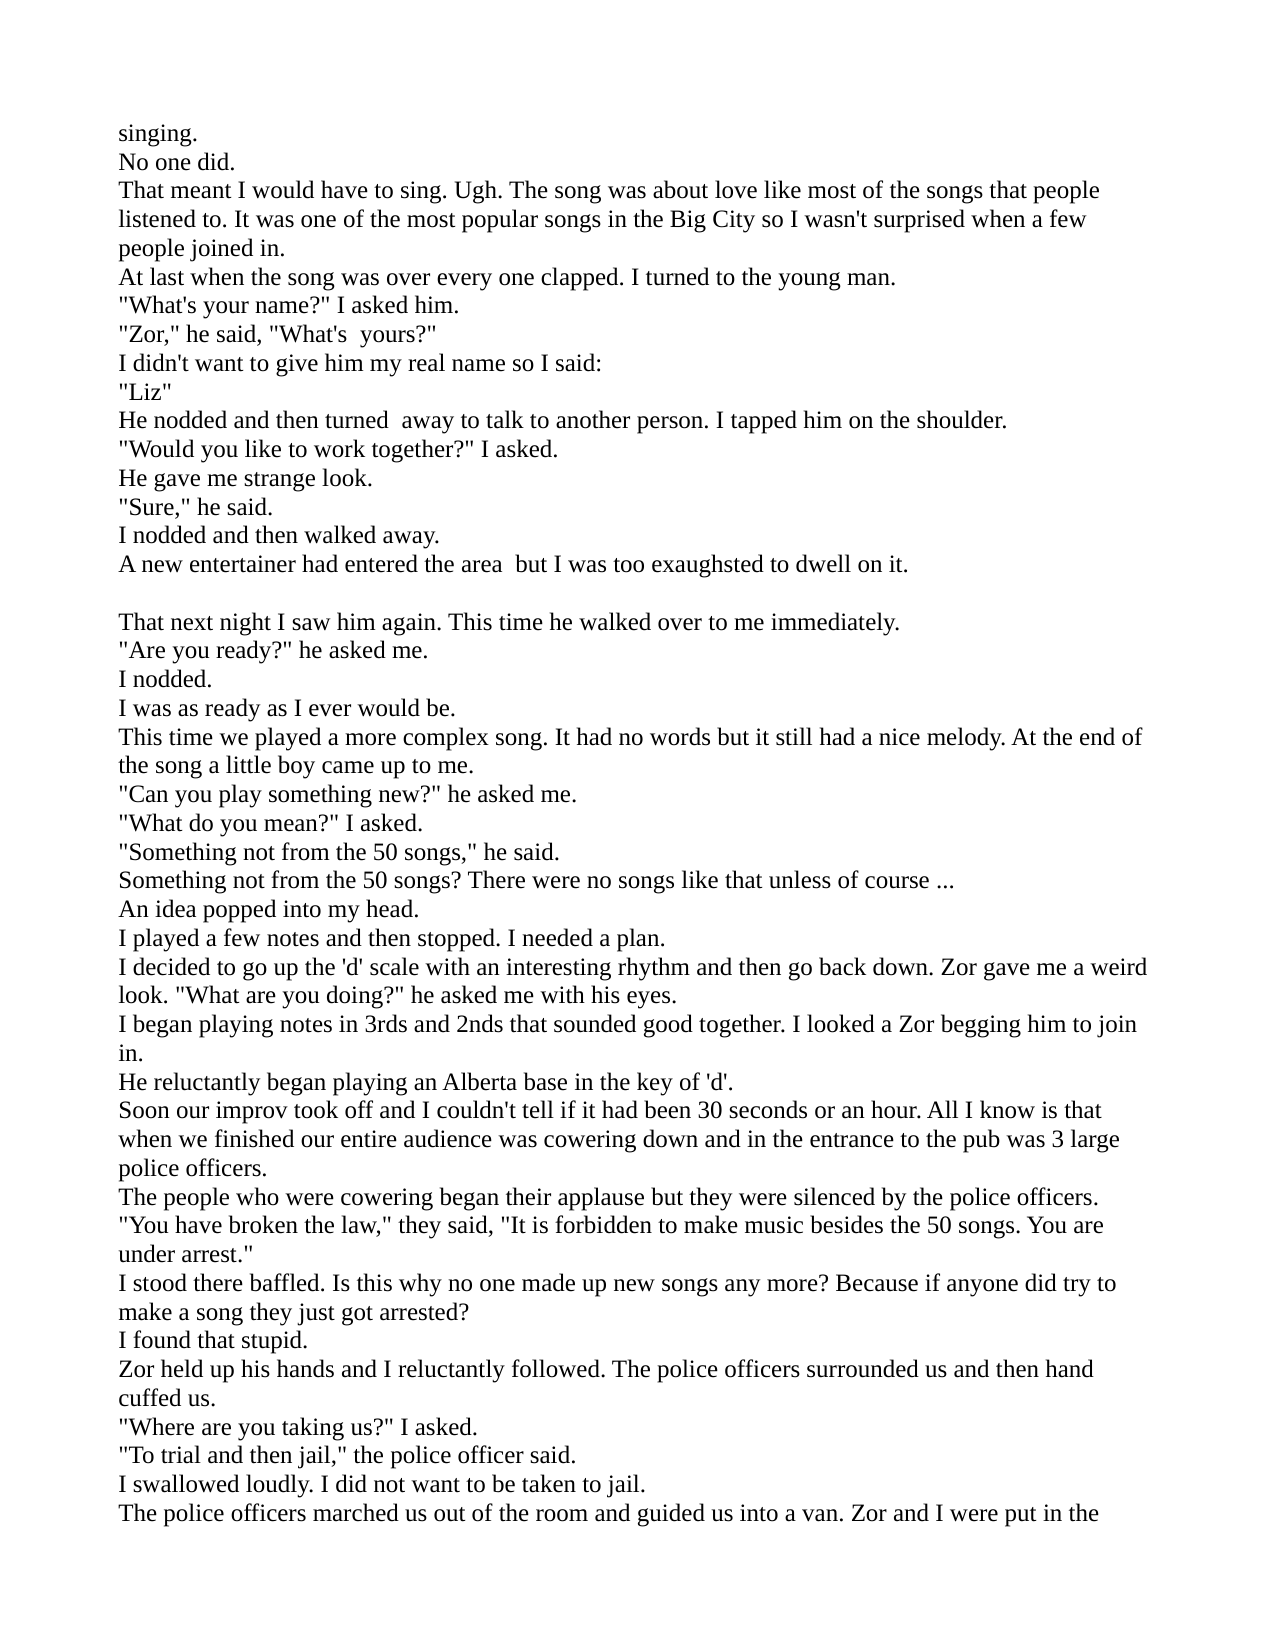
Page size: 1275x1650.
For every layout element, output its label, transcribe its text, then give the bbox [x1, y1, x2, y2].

text singing. No one did. That meant I would have to sing. Ugh. The song was about love like most of the songs that people listened to. It was one of the most popular songs in the Big City so I wasn't surprised when a few people joined in. At last when the song was over every one clapped. I turned to the young man. "What's your name?" I asked him. "Zor," he said, "What's yours?" I didn't want to give him my real name so I said: "Liz" He nodded and then turned away to talk to another person. I tapped him on the shoulder. "Would you like to work together?" I asked. He gave me strange look. "Sure," he said. I nodded and then walked away. A new entertainer had entered the area but I was too exaughsted to dwell on it. That next night I saw him again. This time he walked over to me immediately. "Are you ready?" he asked me. I nodded. I was as ready as I ever would be. This time we played a more complex song. It had no words but it still had a nice melody. At the end of the song a little boy came up to me. "Can you play something new?" he asked me. "What do you mean?" I asked. "Something not from the 50 songs," he said. Something not from the 50 songs? There were no songs like that unless of course ... An idea popped into my head. I played a few notes and then stopped. I needed a plan. I decided to go up the 'd' scale with an interesting rhythm and then go back down. Zor gave me a weird look. "What are you doing?" he asked me with his eyes. I began playing notes in 3rds and 2nds that sounded good together. I looked a Zor begging him to join in. He reluctantly began playing an Alberta base in the key of 'd'. Soon our improv took off and I couldn't tell if it had been 30 seconds or an hour. All I know is that when we finished our entire audience was cowering down and in the entrance to the pub was 3 large police officers. The people who were cowering began their applause but they were silenced by the police officers. "You have broken the law," they said, "It is forbidden to make music besides the 50 songs. You are under arrest." I stood there baffled. Is this why no one made up new songs any more? Because if anyone did try to make a song they just got arrested? I found that stupid. Zor held up his hands and I reluctantly followed. The police officers surrounded us and then hand cuffed us. "Where are you taking us?" I asked. "To trial and then jail," the police officer said. I swallowed loudly. I did not want to be taken to jail. The police officers marched us out of the room and guided us into a van. Zor and I were put in the [118, 118, 1157, 1527]
